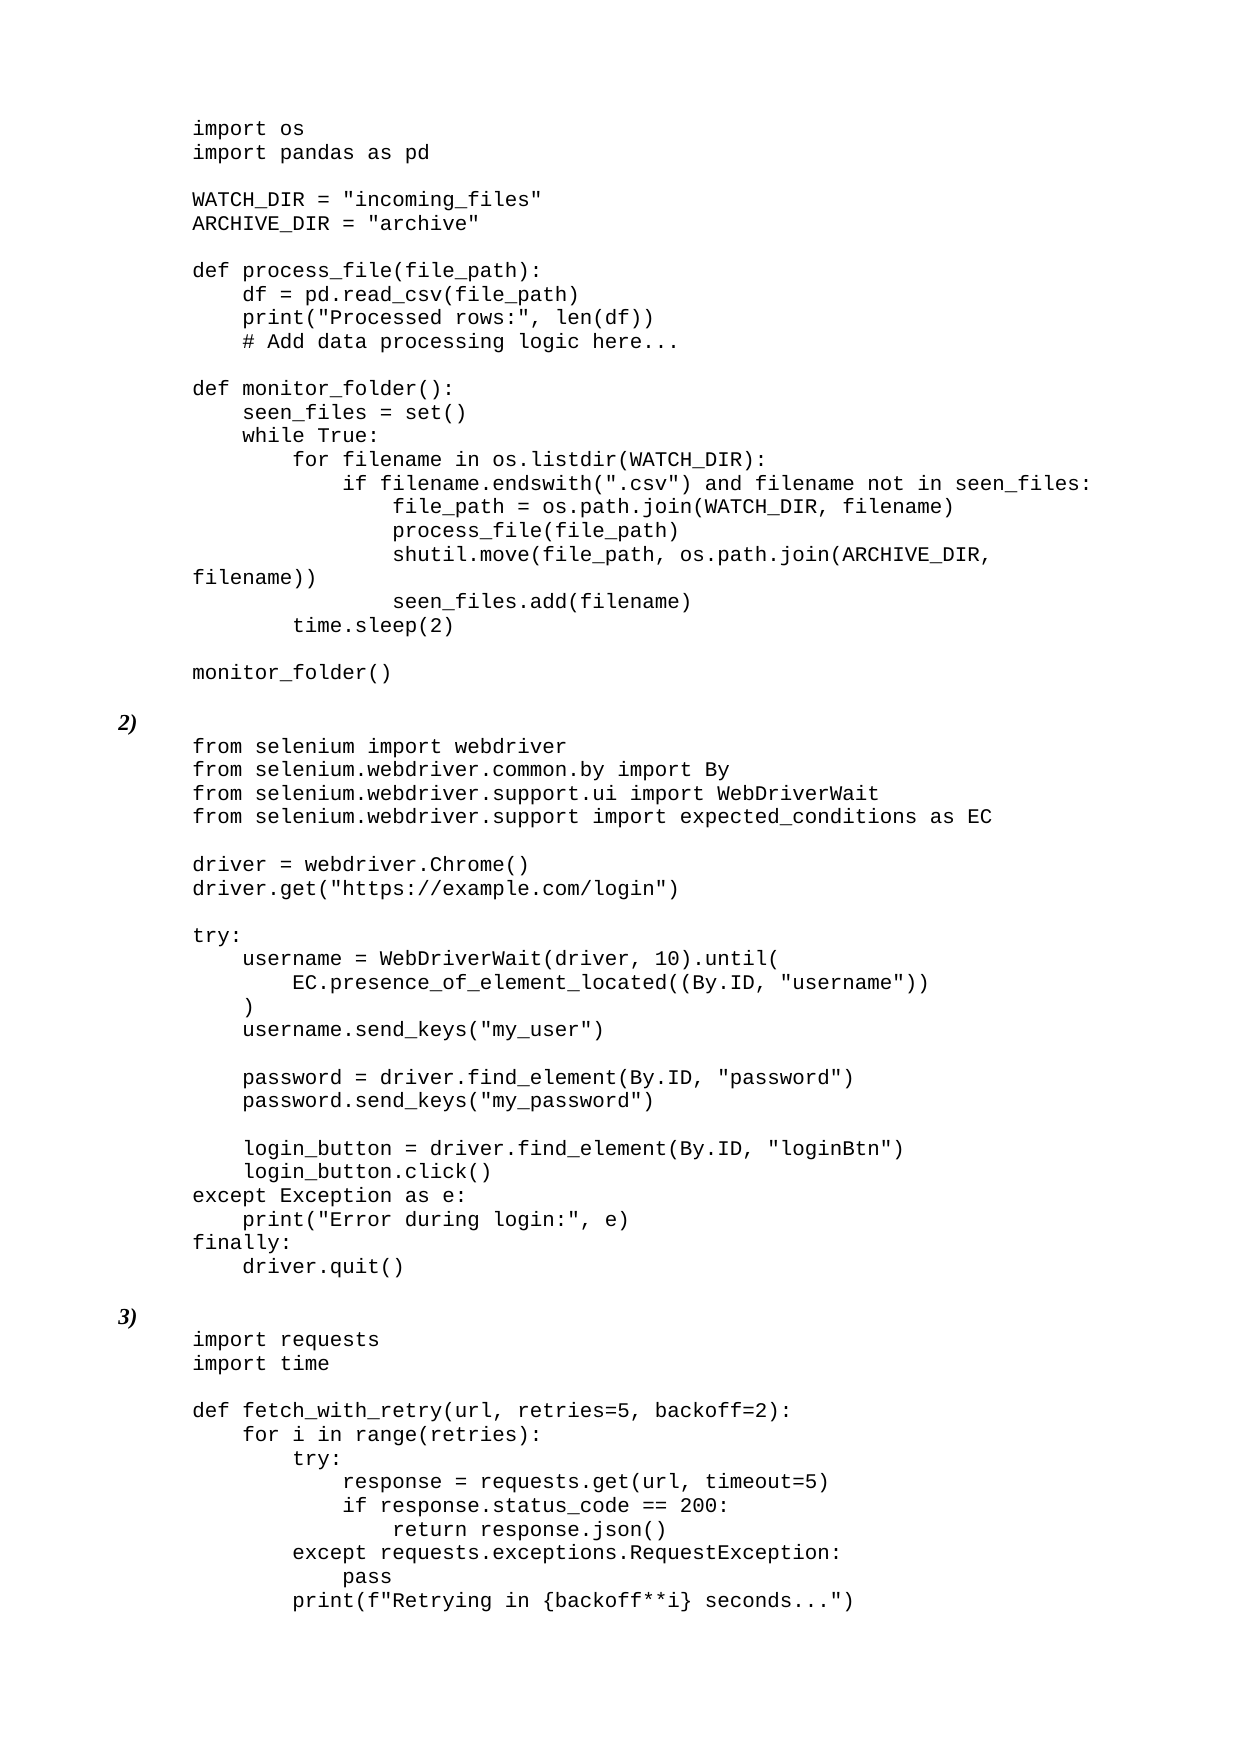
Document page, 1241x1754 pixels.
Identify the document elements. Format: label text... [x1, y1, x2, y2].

text monitor_folder() [192, 662, 1122, 686]
text for i in range(retries): [192, 1424, 1122, 1448]
text import os [192, 118, 1122, 142]
text print(f"Retrying in {backoff**i} seconds...") [192, 1589, 1122, 1613]
text def monitor_folder(): [192, 378, 1122, 402]
text except requests.exceptions.RequestException: [192, 1542, 1122, 1566]
text import requests [192, 1329, 1122, 1353]
text login_button = driver.find_element(By.ID, "loginBtn") [192, 1138, 1122, 1161]
text except Exception as e: [192, 1185, 1122, 1208]
text for filename in os.listdir(WATCH_DIR): [192, 449, 1122, 473]
text driver.quit() [192, 1256, 1122, 1279]
text return response.json() [192, 1519, 1122, 1542]
text df = pd.read_csv(file_path) [192, 284, 1122, 307]
text while True: [192, 426, 1122, 449]
text from selenium.webdriver.support.ui import WebDriverWait [192, 783, 1122, 807]
text ARCHIVE_DIR = "archive" [192, 213, 1122, 236]
text try: [192, 925, 1122, 948]
text import pandas as pd [192, 142, 1122, 165]
text password = driver.find_element(By.ID, "password") [192, 1067, 1122, 1090]
text if filename.endswith(".csv") and filename not in seen_files: [192, 473, 1122, 496]
text response = requests.get(url, timeout=5) [192, 1471, 1122, 1495]
text shutil.move(file_path, os.path.join(ARCHIVE_DIR, filename)) [192, 544, 1122, 591]
text import time [192, 1353, 1122, 1377]
text username = WebDriverWait(driver, 10).until( [192, 948, 1122, 972]
text from selenium.webdriver.common.by import By [192, 759, 1122, 783]
text from selenium import webdriver [192, 736, 1122, 759]
text username.send_keys("my_user") [192, 1019, 1122, 1043]
text if response.status_code == 200: [192, 1495, 1122, 1519]
text def process_file(file_path): [192, 260, 1122, 284]
text ) [192, 996, 1122, 1019]
text 2) [118, 709, 1122, 736]
text print("Processed rows:", len(df)) [192, 307, 1122, 331]
text file_path = os.path.join(WATCH_DIR, filename) [192, 496, 1122, 520]
text from selenium.webdriver.support import expected_conditions as EC [192, 807, 1122, 830]
text password.send_keys("my_password") [192, 1090, 1122, 1114]
text WATCH_DIR = "incoming_files" [192, 189, 1122, 213]
text # Add data processing logic here... [192, 331, 1122, 354]
text process_file(file_path) [192, 520, 1122, 544]
text finally: [192, 1232, 1122, 1256]
text try: [192, 1448, 1122, 1471]
text EC.presence_of_element_located((By.ID, "username")) [192, 972, 1122, 996]
text 3) [118, 1303, 1122, 1329]
text def fetch_with_retry(url, retries=5, backoff=2): [192, 1400, 1122, 1424]
text time.sleep(2) [192, 615, 1122, 638]
text print("Error during login:", e) [192, 1208, 1122, 1232]
text driver.get("https://example.com/login") [192, 877, 1122, 901]
text login_button.click() [192, 1161, 1122, 1185]
text driver = webdriver.Chrome() [192, 854, 1122, 877]
text seen_files.add(filename) [192, 591, 1122, 615]
text seen_files = set() [192, 402, 1122, 426]
text pass [192, 1566, 1122, 1589]
